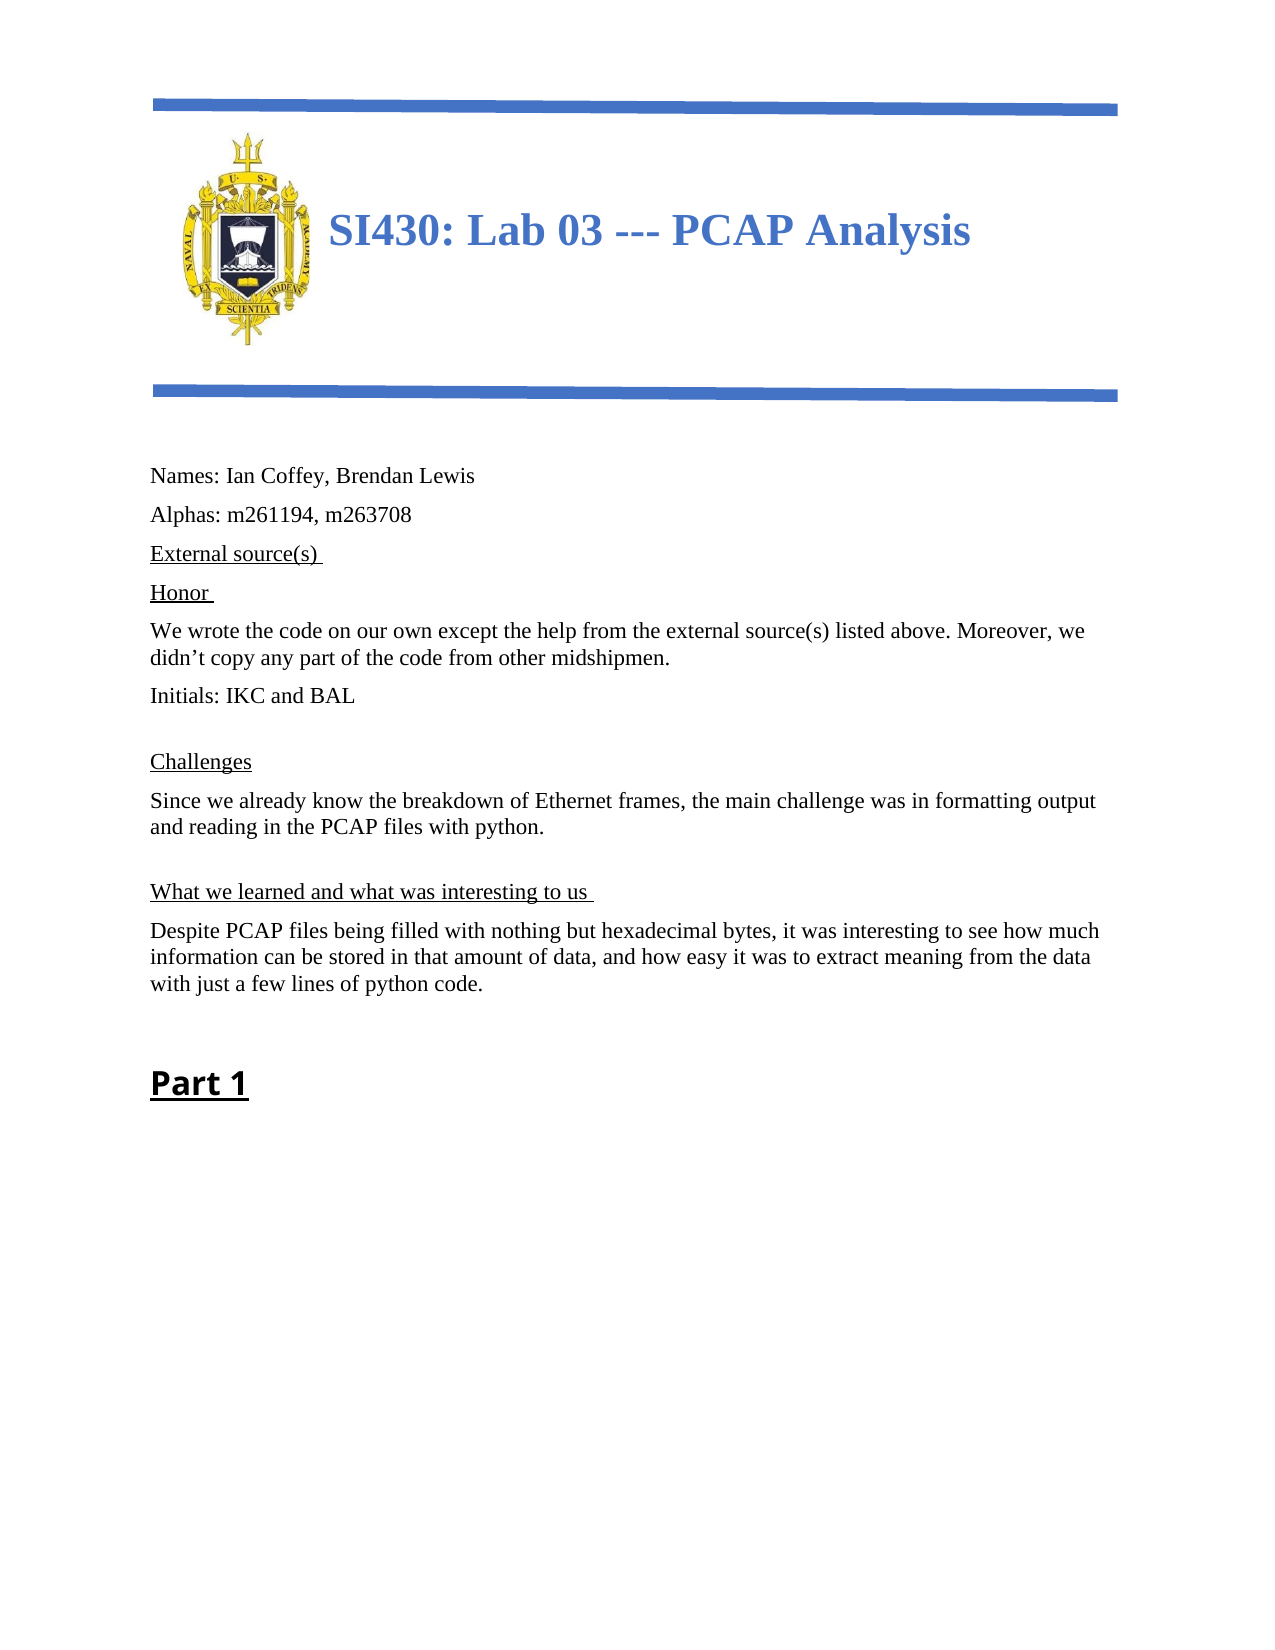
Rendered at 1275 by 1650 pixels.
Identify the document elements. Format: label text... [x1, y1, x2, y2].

picture [196, 131, 314, 346]
text What we learned and what was interesting to us [150, 878, 1125, 904]
text External source(s) [150, 540, 1125, 566]
text Alphas: m261194, m263708 [150, 501, 1125, 527]
text SI430: Lab 03 --- PCAP Analysis [314, 202, 1125, 255]
text Names: Ian Coffey, Brendan Lewis [150, 462, 1125, 488]
text Since we already know the breakdown of Ethernet frames, the main challenge was in formatting output and reading in the PCAP files with python. [150, 787, 1125, 866]
text Honor [150, 578, 1125, 605]
subtitle Part 1 [150, 1060, 1125, 1105]
text We wrote the code on our own except the help from the external source(s) listed above. Moreover, we didn’t copy any part of the code from other midshipmen. [150, 617, 1125, 670]
text Despite PCAP files being filled with nothing but hexadecimal bytes, it was interesting to see how much information can be stored in that amount of data, and how easy it was to extract meaning from the data with just a few lines of python code. [150, 917, 1125, 996]
text [150, 202, 196, 255]
text Challenges [150, 748, 1125, 774]
text Initials: IKC and BAL [150, 683, 1125, 735]
